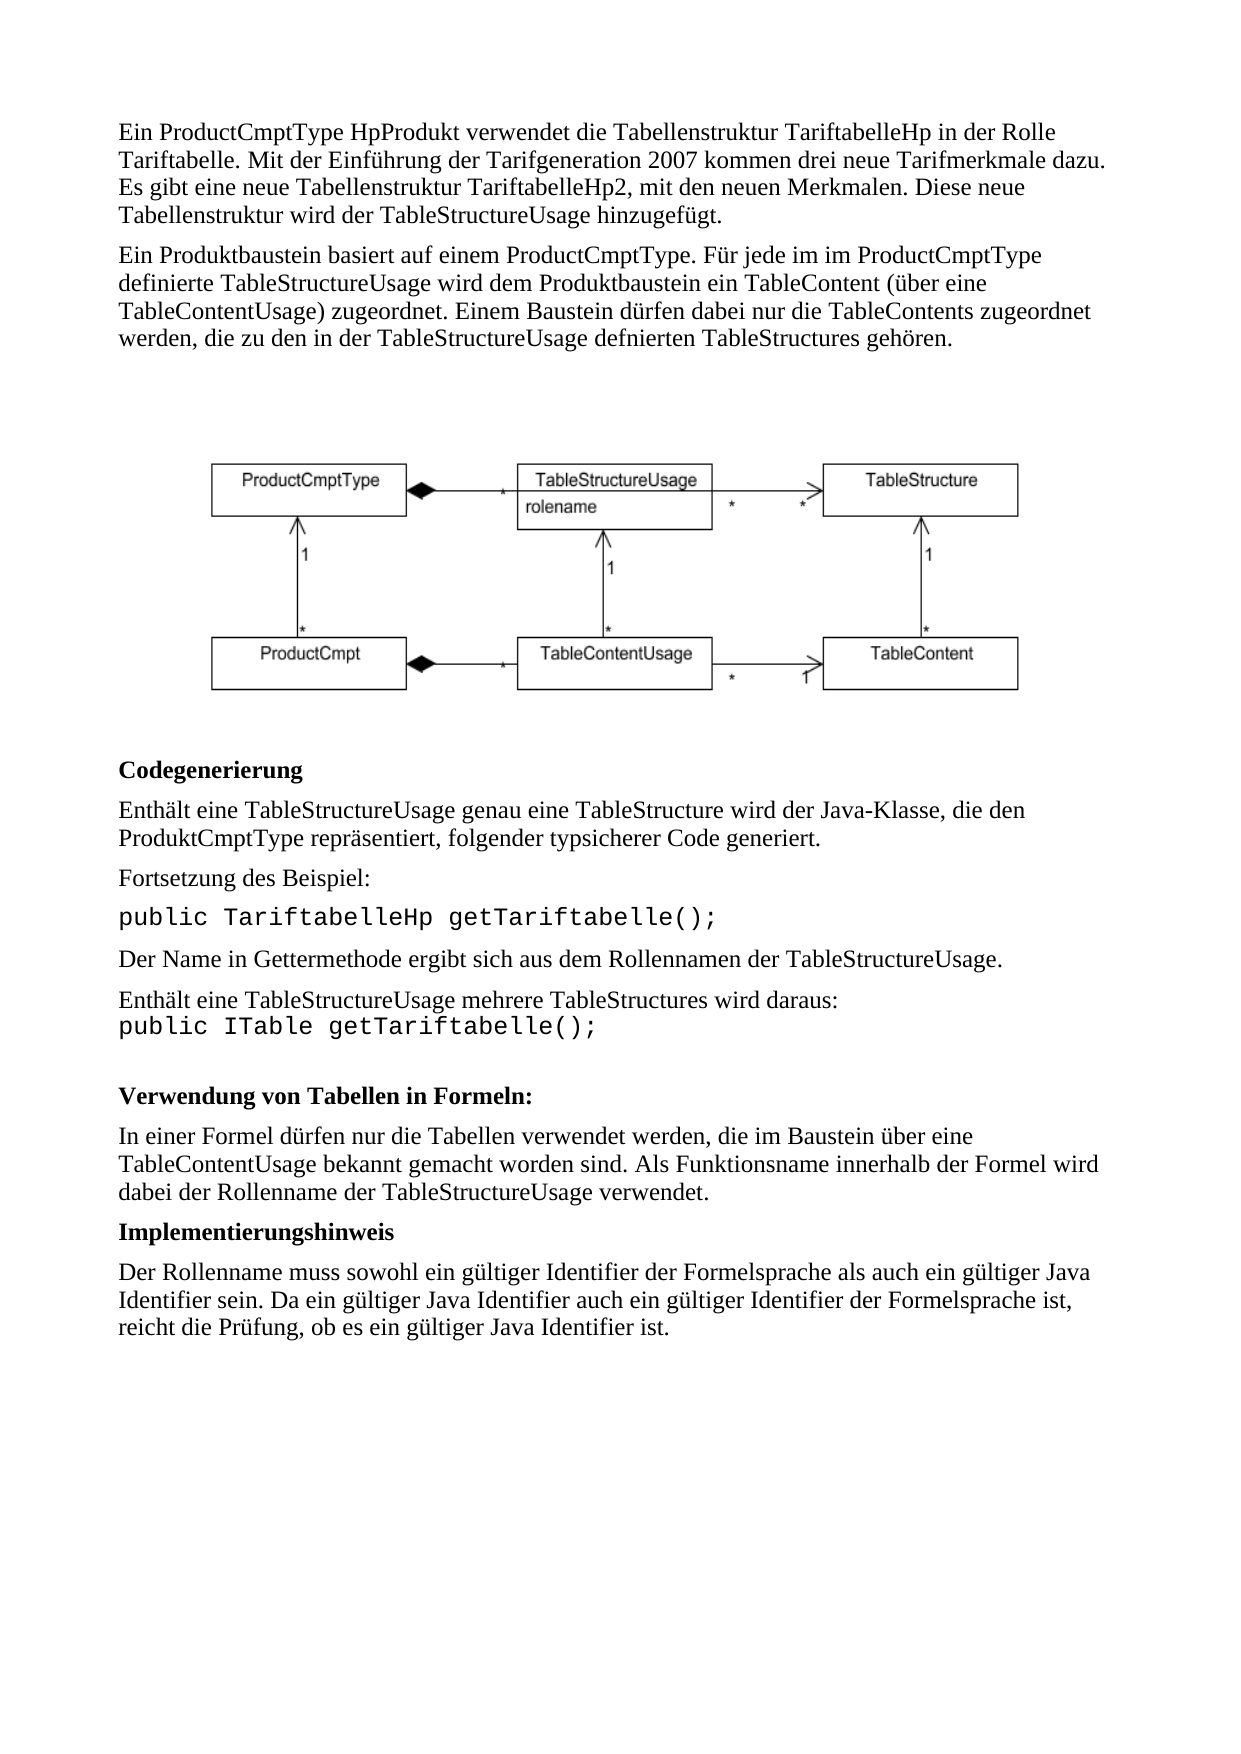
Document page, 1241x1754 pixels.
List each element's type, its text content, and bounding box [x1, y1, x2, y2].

text Ein ProductCmptType HpProdukt verwendet die Tabellenstruktur TariftabelleHp in der Rolle Tariftabelle. Mit der Einführung der Tarifgeneration 2007 kommen drei neue Tarifmerkmale dazu. Es gibt eine neue Tabellenstruktur TariftabelleHp2, mit den neuen Merkmalen. Diese neue Tabellenstruktur wird der TableStructureUsage hinzugefügt. [118, 118, 1122, 229]
text Der Name in Gettermethode ergibt sich aus dem Rollennamen der TableStructureUsage. [118, 946, 1122, 973]
picture [138, 397, 1043, 717]
text Fortsetzung des Beispiel: [118, 864, 1122, 892]
text In einer Formel dürfen nur die Tabellen verwendet werden, die im Baustein über eine TableContentUsage bekannt gemacht worden sind. Als Funktionsname innerhalb der Formel wird dabei der Rollenname der TableStructureUsage verwendet. [118, 1122, 1122, 1205]
text Enthält eine TableStructureUsage genau eine TableStructure wird der Java-Klasse, die den ProduktCmptType repräsentiert, folgender typsicherer Code generiert. [118, 797, 1122, 852]
text Ein Produktbaustein basiert auf einem ProductCmptType. Für jede im im ProductCmptType definierte TableStructureUsage wird dem Produktbaustein ein TableContent (über eine TableContentUsage) zugeordnet. Einem Baustein dürfen dabei nur die TableContents zugeordnet werden, die zu den in der TableStructureUsage defnierten TableStructures gehören. [118, 241, 1122, 352]
text Codegenerierung [118, 756, 1122, 784]
text Implementierungshinweis [118, 1218, 1122, 1246]
text public TariftabelleHp getTariftabelle(); [118, 905, 1122, 933]
text public ITable getTariftabelle(); [118, 1013, 1122, 1042]
text Enthält eine TableStructureUsage mehrere TableStructures wird daraus: [118, 986, 1122, 1013]
text Der Rollenname muss sowohl ein gültiger Identifier der Formelsprache als auch ein gültiger Java Identifier sein. Da ein gültiger Java Identifier auch ein gültiger Identifier der Formelsprache ist, reicht die Prüfung, ob es ein gültiger Java Identifier ist. [118, 1258, 1122, 1341]
text Verwendung von Tabellen in Formeln: [118, 1082, 1122, 1110]
